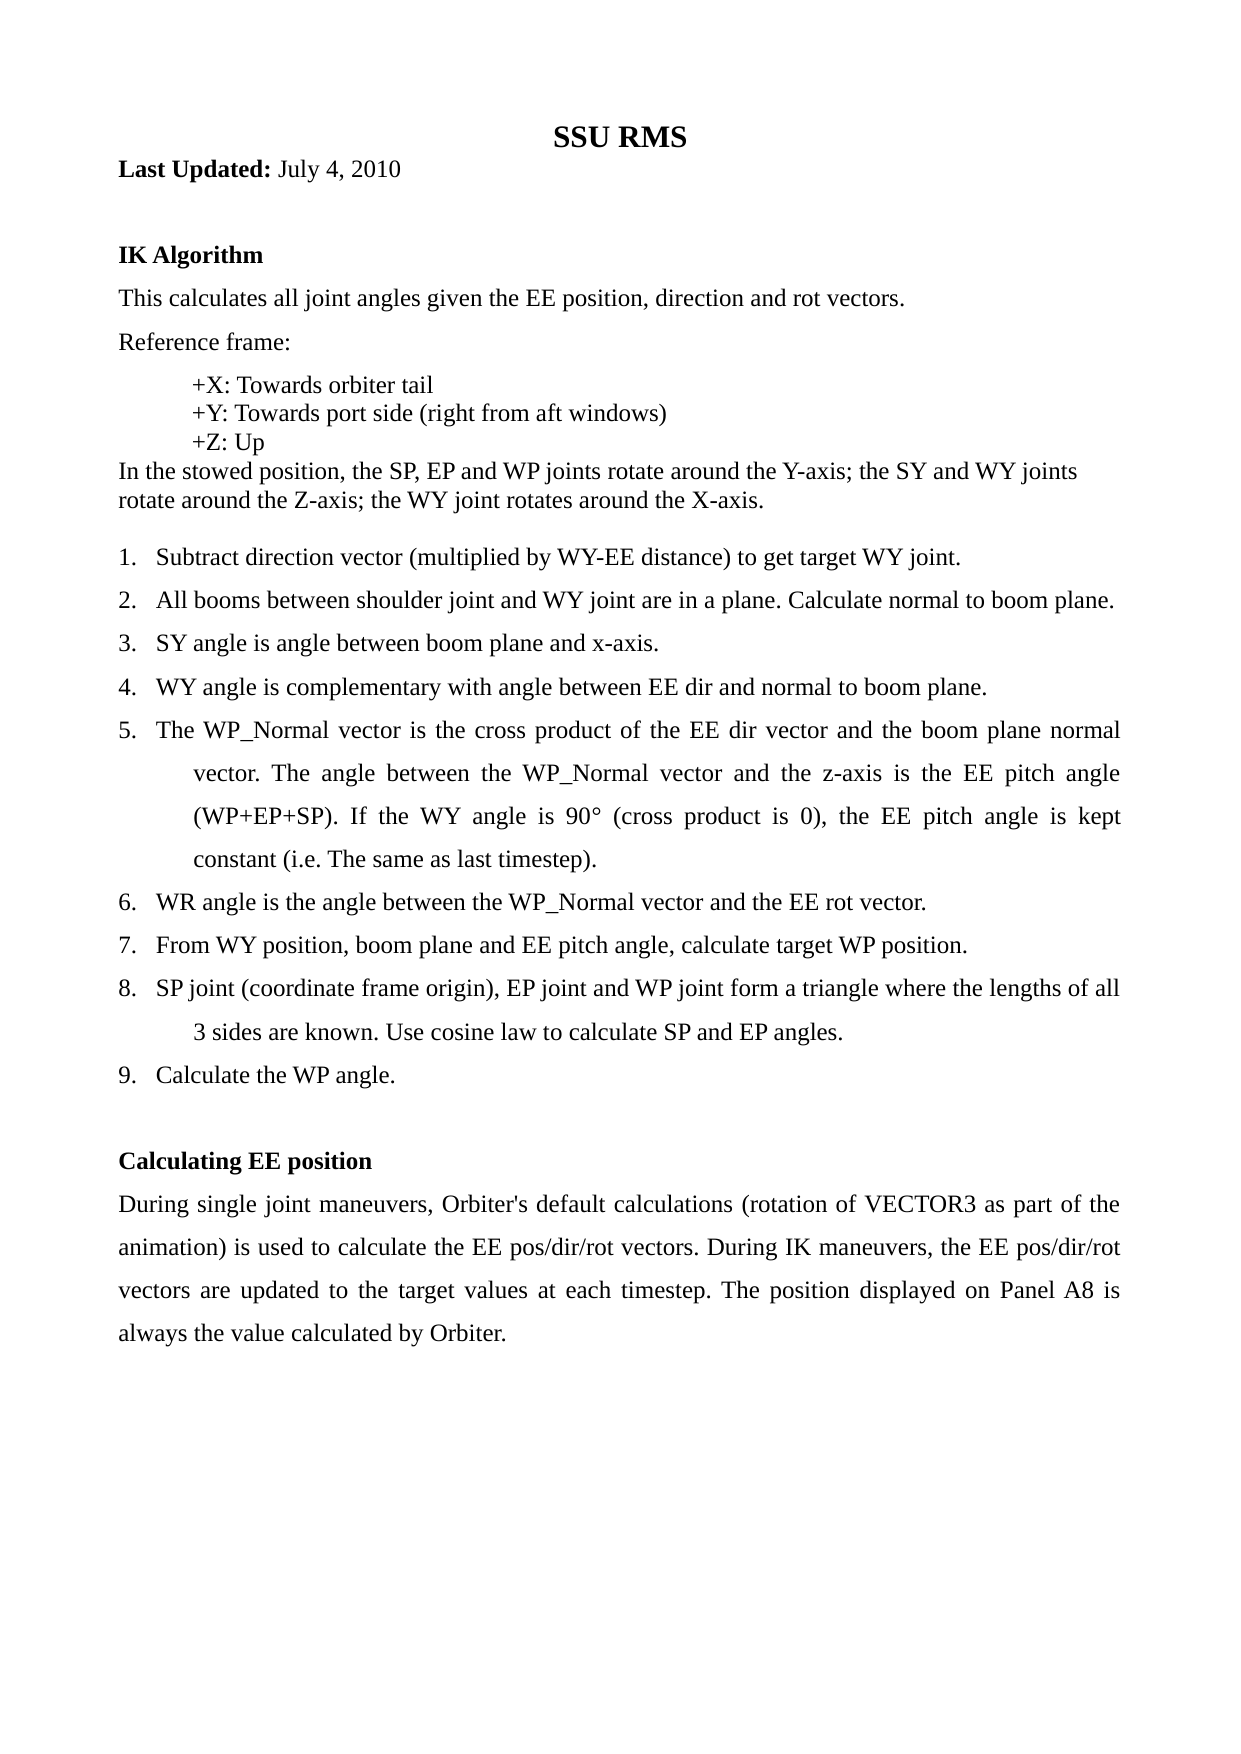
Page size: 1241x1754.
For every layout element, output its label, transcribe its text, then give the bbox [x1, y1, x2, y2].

text Last Updated: July 4, 2010 [118, 154, 1122, 183]
text During single joint maneuvers, Orbiter's default calculations (rotation of VECTOR3 as part of the animation) is used to calculate the EE pos/dir/rot vectors. During IK maneuvers, the EE pos/dir/rot vectors are updated to the target values at each timestep. The position displayed on Panel A8 is always the value calculated by Orbiter. [118, 1189, 1122, 1347]
list Calculate the WP angle. [118, 1060, 1122, 1088]
text This calculates all joint angles given the EE position, direction and rot vectors. [118, 283, 1122, 312]
list The WP_Normal vector is the cross product of the EE dir vector and the boom plane normal vector. The angle between the WP_Normal vector and the z-axis is the EE pitch angle (WP+EP+SP). If the WY angle is 90° (cross product is 0), the EE pitch angle is kept constant (i.e. The same as last timestep). [118, 715, 1122, 873]
list SP joint (coordinate frame origin), EP joint and WP joint form a triangle where the lengths of all 3 sides are known. Use cosine law to calculate SP and EP angles. [118, 973, 1122, 1045]
text Reference frame: [118, 327, 1122, 355]
text +X: Towards orbiter tail [118, 370, 1122, 398]
list WY angle is complementary with angle between EE dir and normal to boom plane. [118, 672, 1122, 700]
text IK Algorithm [118, 240, 1122, 269]
text Calculating EE position [118, 1146, 1122, 1175]
list WR angle is the angle between the WP_Normal vector and the EE rot vector. [118, 887, 1122, 916]
text +Z: Up [118, 427, 1122, 456]
list From WY position, boom plane and EE pitch angle, calculate target WP position. [118, 930, 1122, 959]
text +Y: Towards port side (right from aft windows) [118, 398, 1122, 427]
list SY angle is angle between boom plane and x-axis. [118, 628, 1122, 657]
list Subtract direction vector (multiplied by WY-EE distance) to get target WY joint. [118, 542, 1122, 571]
list All booms between shoulder joint and WY joint are in a plane. Calculate normal to boom plane. [118, 585, 1122, 614]
text SSU RMS [118, 118, 1122, 154]
text In the stowed position, the SP, EP and WP joints rotate around the Y-axis; the SY and WY joints rotate around the Z-axis; the WY joint rotates around the X-axis. [118, 456, 1122, 513]
